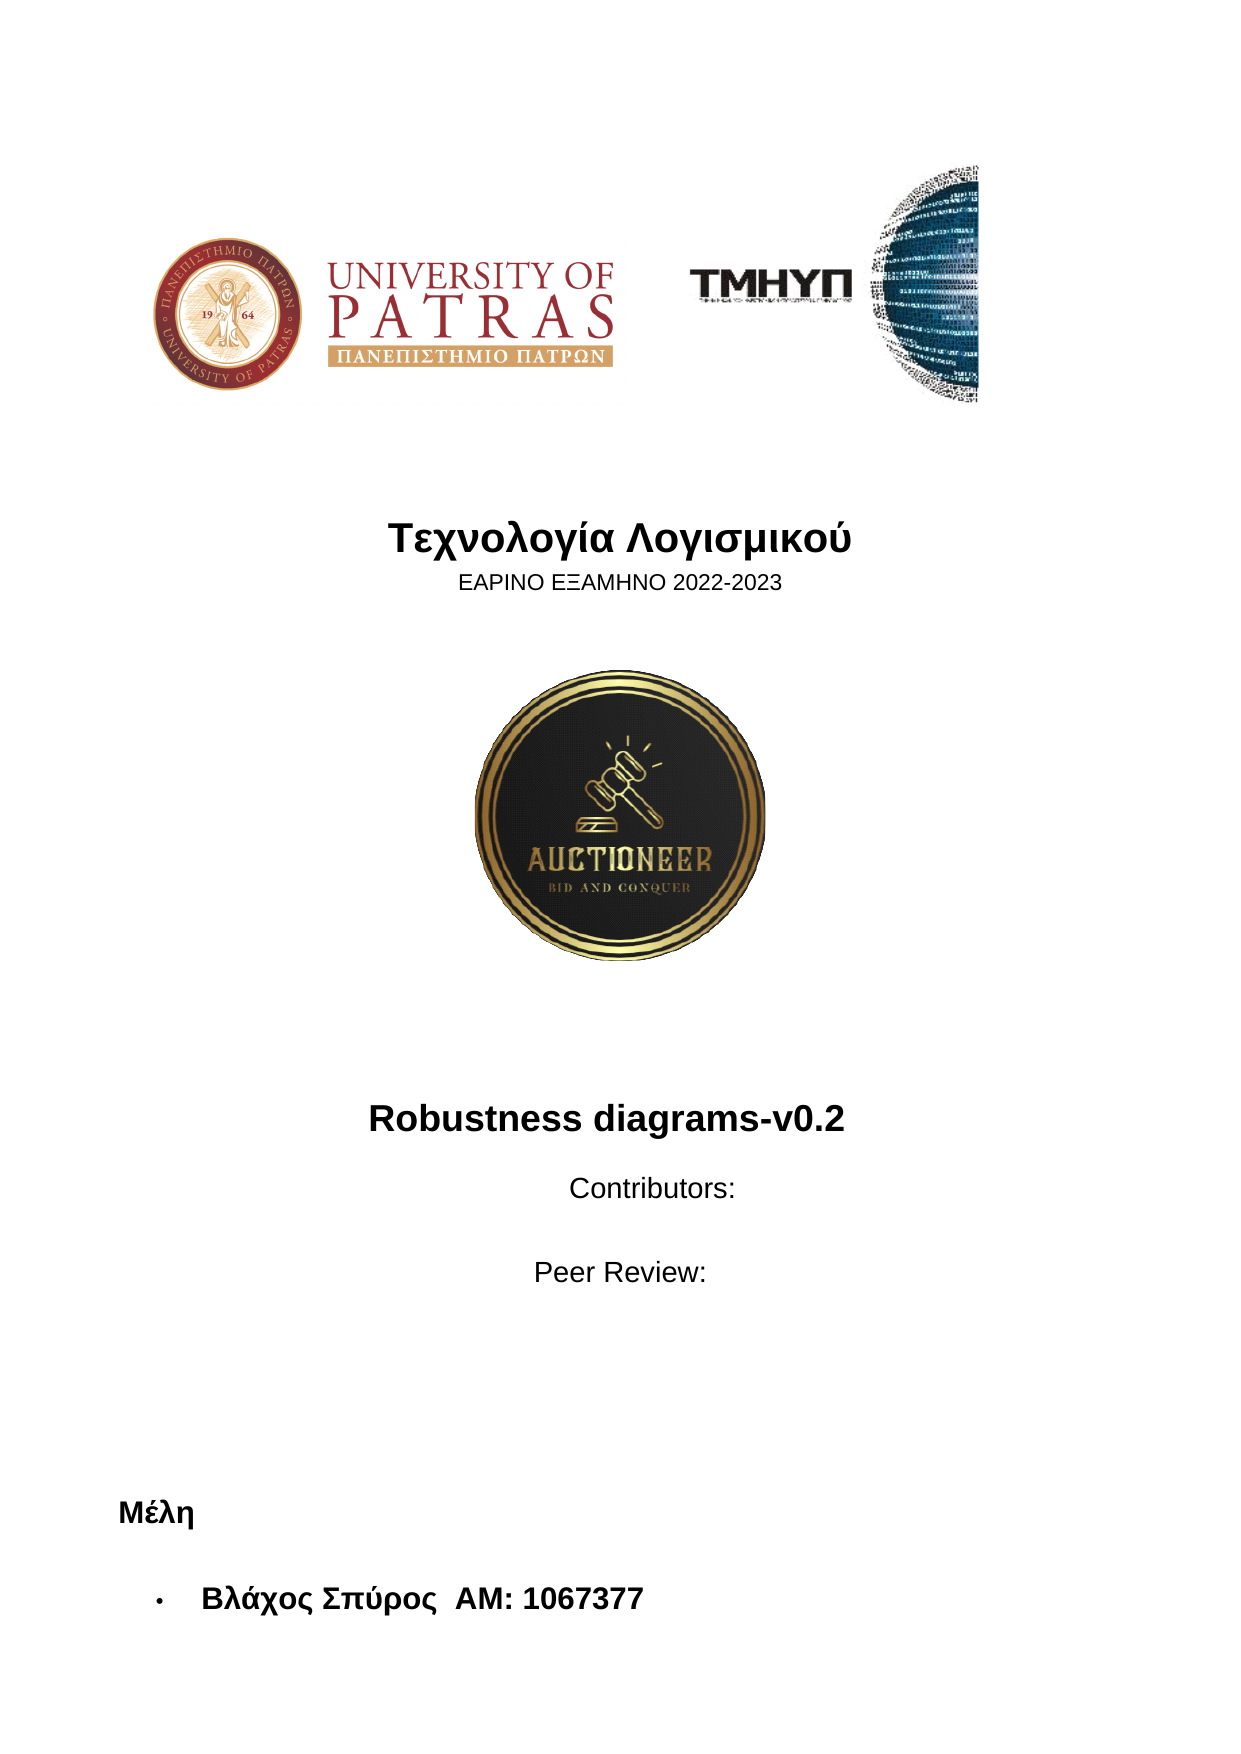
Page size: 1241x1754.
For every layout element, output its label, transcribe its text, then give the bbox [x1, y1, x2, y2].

text Peer Review: [118, 1254, 1122, 1288]
text Τεχνολογία Λογισμικού [118, 513, 1122, 561]
list Βλάχος Σπύρος ΑΜ: 1067377 [156, 1580, 1122, 1616]
text Μέλη [118, 1494, 1122, 1530]
text Contributors: [118, 1171, 1122, 1204]
text ΕΑΡΙΝΟ ΕΞΑΜΗΝΟ 2022-2023 [118, 568, 1122, 595]
text Robustness diagrams-v0.2 [118, 1096, 1122, 1139]
